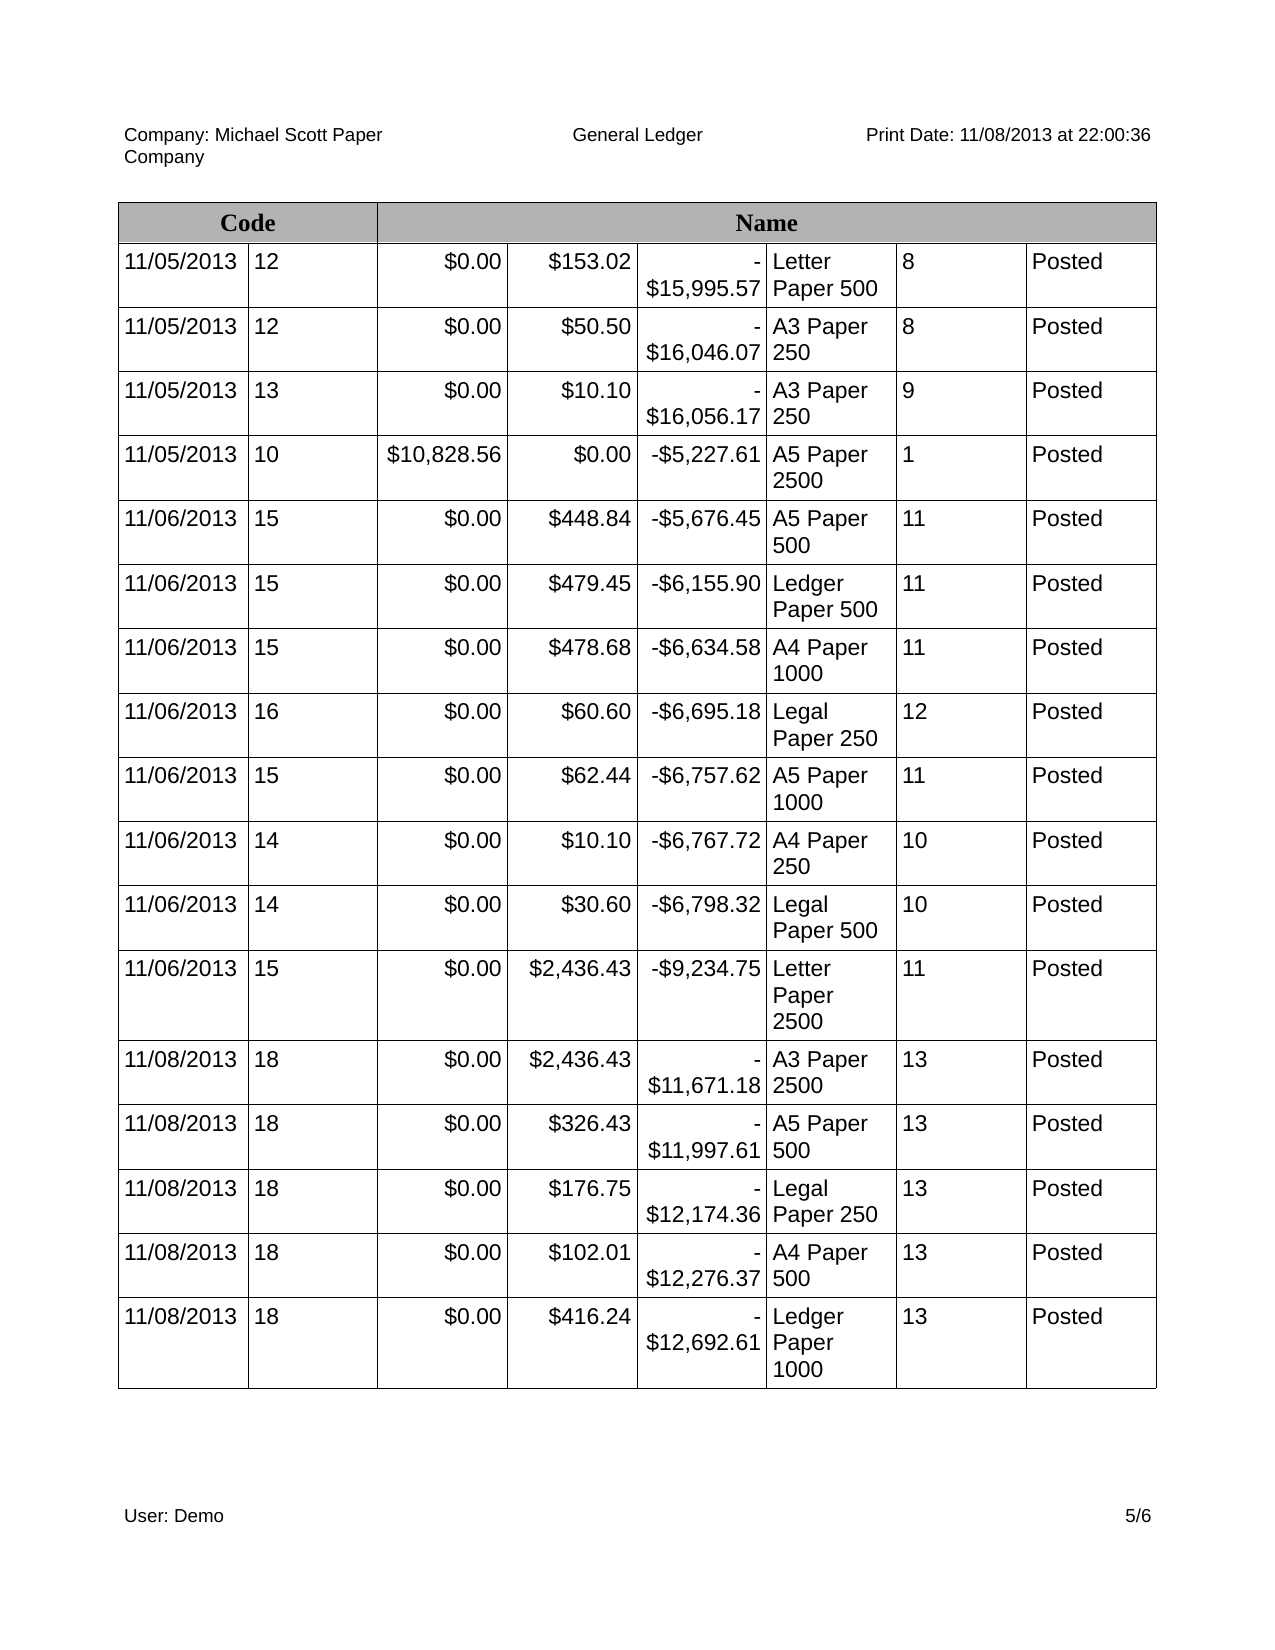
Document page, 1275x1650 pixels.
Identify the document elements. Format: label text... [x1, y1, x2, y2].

table_cell 11/08/2013 [119, 1298, 248, 1388]
table_cell $0.00 [378, 1105, 507, 1169]
table_cell 11/06/2013 [119, 629, 248, 692]
table_cell A3 Paper 2500 [767, 1041, 896, 1104]
table_cell Posted [1027, 1234, 1156, 1297]
table_cell 11/06/2013 [119, 822, 248, 885]
table_cell $10.10 [508, 372, 637, 435]
table_cell $0.00 [378, 565, 507, 628]
table_cell A4 Paper 1000 [767, 629, 896, 692]
table_cell 18 [249, 1234, 377, 1297]
table_cell -$12,276.37 [638, 1234, 766, 1297]
table_cell Posted [1027, 822, 1156, 885]
table_cell 11/05/2013 [119, 244, 248, 307]
table_cell $0.00 [378, 308, 507, 371]
table_cell $0.00 [378, 372, 507, 435]
table_cell 13 [897, 1298, 1026, 1388]
table_cell $0.00 [378, 1041, 507, 1104]
table_cell Posted [1027, 951, 1156, 1040]
table_cell 12 [249, 244, 377, 307]
table_cell Posted [1027, 436, 1156, 499]
table_cell 11 [897, 629, 1026, 692]
table_cell $10.10 [508, 822, 637, 885]
table_cell $479.45 [508, 565, 637, 628]
table_cell 15 [249, 629, 377, 692]
table_cell 15 [249, 501, 377, 564]
table_cell -$16,046.07 [638, 308, 766, 371]
table_cell A5 Paper 500 [767, 501, 896, 564]
table_cell A4 Paper 500 [767, 1234, 896, 1297]
table_cell Posted [1027, 886, 1156, 949]
table_cell 13 [897, 1234, 1026, 1297]
table_cell $0.00 [378, 244, 507, 307]
table_cell 11 [897, 951, 1026, 1040]
table_cell 12 [249, 308, 377, 371]
table_cell -$11,997.61 [638, 1105, 766, 1169]
table_header Code [119, 203, 377, 242]
table_cell 18 [249, 1170, 377, 1233]
table_cell $0.00 [378, 629, 507, 692]
table_cell 11/06/2013 [119, 501, 248, 564]
table_cell Posted [1027, 308, 1156, 371]
table_cell $0.00 [378, 1298, 507, 1388]
table_cell Posted [1027, 1298, 1156, 1388]
table_cell Posted [1027, 1041, 1156, 1104]
table_cell 11/08/2013 [119, 1041, 248, 1104]
table_cell Ledger Paper 500 [767, 565, 896, 628]
table_cell $60.60 [508, 694, 637, 757]
table_cell 10 [897, 822, 1026, 885]
table_cell Posted [1027, 244, 1156, 307]
table_cell $50.50 [508, 308, 637, 371]
table_cell 8 [897, 308, 1026, 371]
table_cell A3 Paper 250 [767, 308, 896, 371]
table_cell $62.44 [508, 758, 637, 821]
table_cell 10 [897, 886, 1026, 949]
table_cell $2,436.43 [508, 1041, 637, 1104]
table_cell 14 [249, 822, 377, 885]
table_cell 9 [897, 372, 1026, 435]
table_cell -$6,798.32 [638, 886, 766, 949]
table_cell Legal Paper 250 [767, 694, 896, 757]
table_cell 18 [249, 1298, 377, 1388]
table_cell 11/05/2013 [119, 372, 248, 435]
table_cell 11/06/2013 [119, 565, 248, 628]
table_cell Legal Paper 500 [767, 886, 896, 949]
table_cell Legal Paper 250 [767, 1170, 896, 1233]
table_cell -$12,174.36 [638, 1170, 766, 1233]
table_cell 11/08/2013 [119, 1234, 248, 1297]
table_cell 11/08/2013 [119, 1170, 248, 1233]
table_cell $153.02 [508, 244, 637, 307]
table_cell Letter Paper 2500 [767, 951, 896, 1040]
table_cell 11/06/2013 [119, 694, 248, 757]
table_cell -$6,767.72 [638, 822, 766, 885]
table_cell 11 [897, 565, 1026, 628]
table_cell Posted [1027, 565, 1156, 628]
table_cell 12 [897, 694, 1026, 757]
table_cell -$12,692.61 [638, 1298, 766, 1388]
table_cell 15 [249, 565, 377, 628]
table_cell Letter Paper 500 [767, 244, 896, 307]
table_cell A5 Paper 500 [767, 1105, 896, 1169]
table_cell -$11,671.18 [638, 1041, 766, 1104]
table_cell $0.00 [378, 501, 507, 564]
table_cell 8 [897, 244, 1026, 307]
table_cell A5 Paper 2500 [767, 436, 896, 499]
table_cell 11/05/2013 [119, 436, 248, 499]
table_cell 16 [249, 694, 377, 757]
table_cell Posted [1027, 629, 1156, 692]
table_cell $30.60 [508, 886, 637, 949]
table_cell $0.00 [378, 1234, 507, 1297]
table_cell A3 Paper 250 [767, 372, 896, 435]
table_cell $102.01 [508, 1234, 637, 1297]
table_cell $176.75 [508, 1170, 637, 1233]
table_cell Posted [1027, 1170, 1156, 1233]
table_cell $0.00 [378, 822, 507, 885]
table_cell $0.00 [378, 758, 507, 821]
table_cell $0.00 [378, 1170, 507, 1233]
table_cell 11/06/2013 [119, 886, 248, 949]
table_cell Posted [1027, 758, 1156, 821]
table_cell Ledger Paper 1000 [767, 1298, 896, 1388]
table_cell -$6,634.58 [638, 629, 766, 692]
table_cell $0.00 [508, 436, 637, 499]
table_cell 15 [249, 758, 377, 821]
table_cell 10 [249, 436, 377, 499]
table_cell -$9,234.75 [638, 951, 766, 1040]
table_cell 18 [249, 1041, 377, 1104]
table_cell 15 [249, 951, 377, 1040]
table_cell $2,436.43 [508, 951, 637, 1040]
table_cell 1 [897, 436, 1026, 499]
table_cell -$16,056.17 [638, 372, 766, 435]
table_cell $478.68 [508, 629, 637, 692]
table_header Name [378, 203, 1156, 242]
table_cell -$5,676.45 [638, 501, 766, 564]
table_cell $0.00 [378, 951, 507, 1040]
table_cell $0.00 [378, 694, 507, 757]
table_cell A5 Paper 1000 [767, 758, 896, 821]
table_cell $326.43 [508, 1105, 637, 1169]
table_cell $416.24 [508, 1298, 637, 1388]
table_cell 13 [249, 372, 377, 435]
table_cell Posted [1027, 694, 1156, 757]
table_cell A4 Paper 250 [767, 822, 896, 885]
table_cell 11/05/2013 [119, 308, 248, 371]
table_cell $448.84 [508, 501, 637, 564]
table_cell Posted [1027, 372, 1156, 435]
table_cell 13 [897, 1170, 1026, 1233]
table_cell -$6,695.18 [638, 694, 766, 757]
table_cell -$6,155.90 [638, 565, 766, 628]
table_cell Posted [1027, 501, 1156, 564]
table_cell $0.00 [378, 886, 507, 949]
table_cell Posted [1027, 1105, 1156, 1169]
table_cell 14 [249, 886, 377, 949]
table_cell 11/06/2013 [119, 951, 248, 1040]
table_cell 11 [897, 758, 1026, 821]
table_cell -$15,995.57 [638, 244, 766, 307]
table_cell 11/08/2013 [119, 1105, 248, 1169]
table_cell -$6,757.62 [638, 758, 766, 821]
table_cell 13 [897, 1041, 1026, 1104]
table_cell 11/06/2013 [119, 758, 248, 821]
table_cell -$5,227.61 [638, 436, 766, 499]
table_cell 13 [897, 1105, 1026, 1169]
table_cell 18 [249, 1105, 377, 1169]
table_cell $10,828.56 [378, 436, 507, 499]
table_cell 11 [897, 501, 1026, 564]
